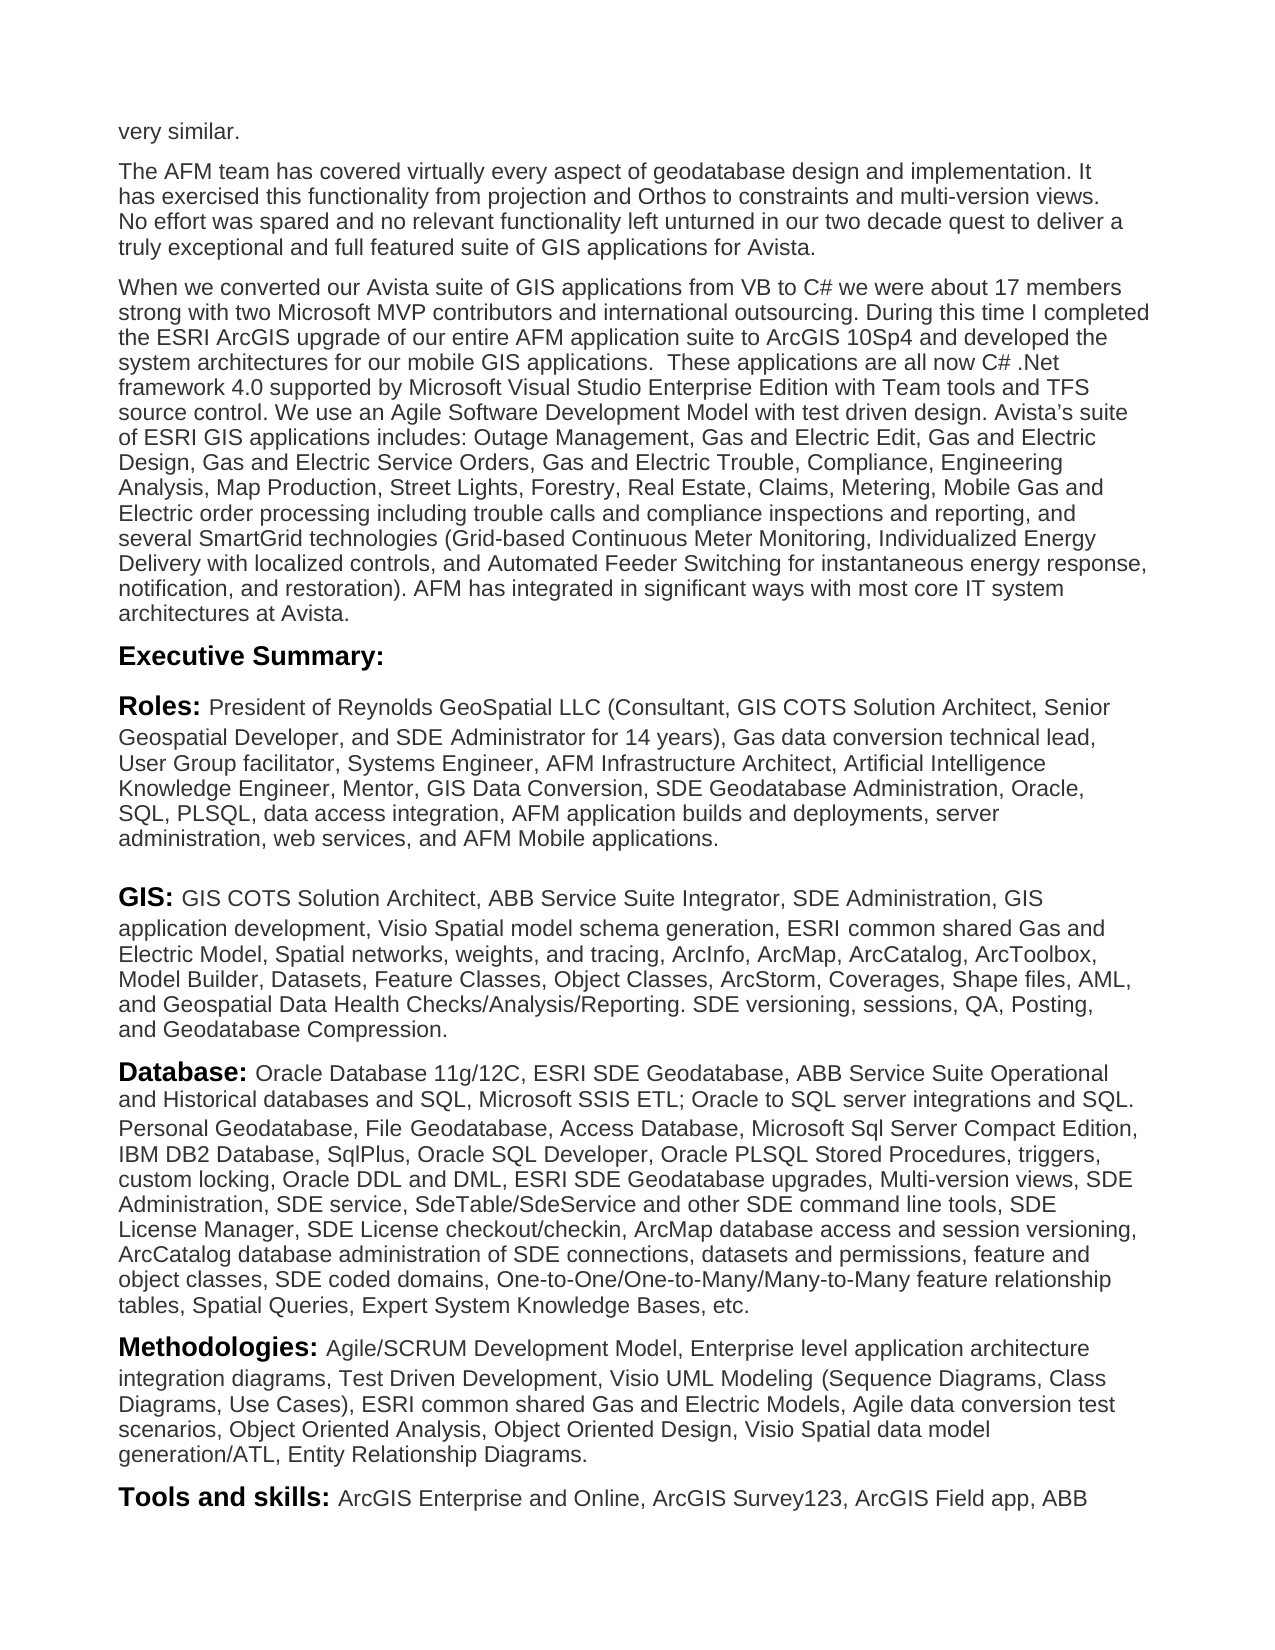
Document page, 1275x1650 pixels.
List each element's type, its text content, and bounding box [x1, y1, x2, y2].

text very similar. [118, 118, 1144, 144]
text Roles: President of Reynolds GeoSpatial LLC (Consultant, GIS COTS Solution Architect, Senior Geospatial Developer, and SDE Administrator for 14 years), Gas data conversion technical lead, User Group facilitator, Systems Engineer, AFM Infrastructure Architect, Artificial Intelligence Knowledge Engineer, Mentor, GIS Data Conversion, SDE Geodatabase Administration, Oracle, SQL, PLSQL, data access integration, AFM application builds and deployments, server administration, web services, and AFM Mobile applications. [118, 690, 1128, 852]
text Executive Summary: [118, 640, 1157, 672]
text Tools and skills: ArcGIS Enterprise and Online, ArcGIS Survey123, ArcGIS Field app, ABB [118, 1481, 1157, 1512]
text GIS: GIS COTS Solution Architect, ABB Service Suite Integrator, SDE Administration, GIS application development, Visio Spatial model schema generation, ESRI common shared Gas and Electric Model, Spatial networks, weights, and tracing, ArcInfo, ArcMap, ArcCatalog, ArcToolbox, Model Builder, Datasets, Feature Classes, Object Classes, ArcStorm, Coverages, Shape files, AML, and Geospatial Data Health Checks/Analysis/Reporting. SDE versioning, sessions, QA, Posting, and Geodatabase Compression. [118, 852, 1136, 1043]
text When we converted our Avista suite of GIS applications from VB to C# we were about 17 members strong with two Microsoft MVP contributors and international outsourcing. During this time I completed the ESRI ArcGIS upgrade of our entire AFM application suite to ArcGIS 10Sp4 and developed the system architectures for our mobile GIS applications. These applications are all now C# .Net framework 4.0 supported by Microsoft Visual Studio Enterprise Edition with Team tools and TFS source control. We use an Agile Software Development Model with test driven design. Avista’s suite of ESRI GIS applications includes: Outage Management, Gas and Electric Edit, Gas and Electric Design, Gas and Electric Service Orders, Gas and Electric Trouble, Compliance, Engineering Analysis, Map Production, Street Lights, Forestry, Real Estate, Claims, Metering, Mobile Gas and Electric order processing including trouble calls and compliance inspections and reporting, and several SmartGrid technologies (Grid-based Continuous Meter Monitoring, Individualized Energy Delivery with localized controls, and Automated Feeder Switching for instantaneous energy response, notification, and restoration). AFM has integrated in significant ways with most core IT system architectures at Avista. [118, 273, 1153, 626]
text Methodologies: Agile/SCRUM Development Model, Enterprise level application architecture integration diagrams, Test Driven Development, Visio UML Modeling (Sequence Diagrams, Class Diagrams, Use Cases), ESRI common shared Gas and Electric Models, Agile data conversion test scenarios, Object Oriented Analysis, Object Oriented Design, Visio Spatial data model generation/ATL, Entity Relationship Diagrams. [118, 1331, 1130, 1468]
text Database: Oracle Database 11g/12C, ESRI SDE Geodatabase, ABB Service Suite Operational and Historical databases and SQL, Microsoft SSIS ETL; Oracle to SQL server integrations and SQL. Personal Geodatabase, File Geodatabase, Access Database, Microsoft Sql Server Compact Edition, IBM DB2 Database, SqlPlus, Oracle SQL Developer, Oracle PLSQL Stored Procedures, triggers, custom locking, Oracle DDL and DML, ESRI SDE Geodatabase upgrades, Multi-version views, SDE Administration, SDE service, SdeTable/SdeService and other SDE command line tools, SDE License Manager, SDE License checkout/checkin, ArcMap database access and session versioning, ArcCatalog database administration of SDE connections, datasets and permissions, feature and object classes, SDE coded domains, One-to-One/One-to-Many/Many-to-Many feature relationship tables, Spatial Queries, Expert System Knowledge Bases, etc. [118, 1056, 1140, 1318]
text The AFM team has covered virtually every aspect of geodatabase design and implementation. It has exercised this functionality from projection and Orthos to constraints and multi-version views. No effort was spared and no relevant functionality left unturned in our two decade quest to deliver a truly exceptional and full featured suite of GIS applications for Avista. [118, 158, 1134, 260]
